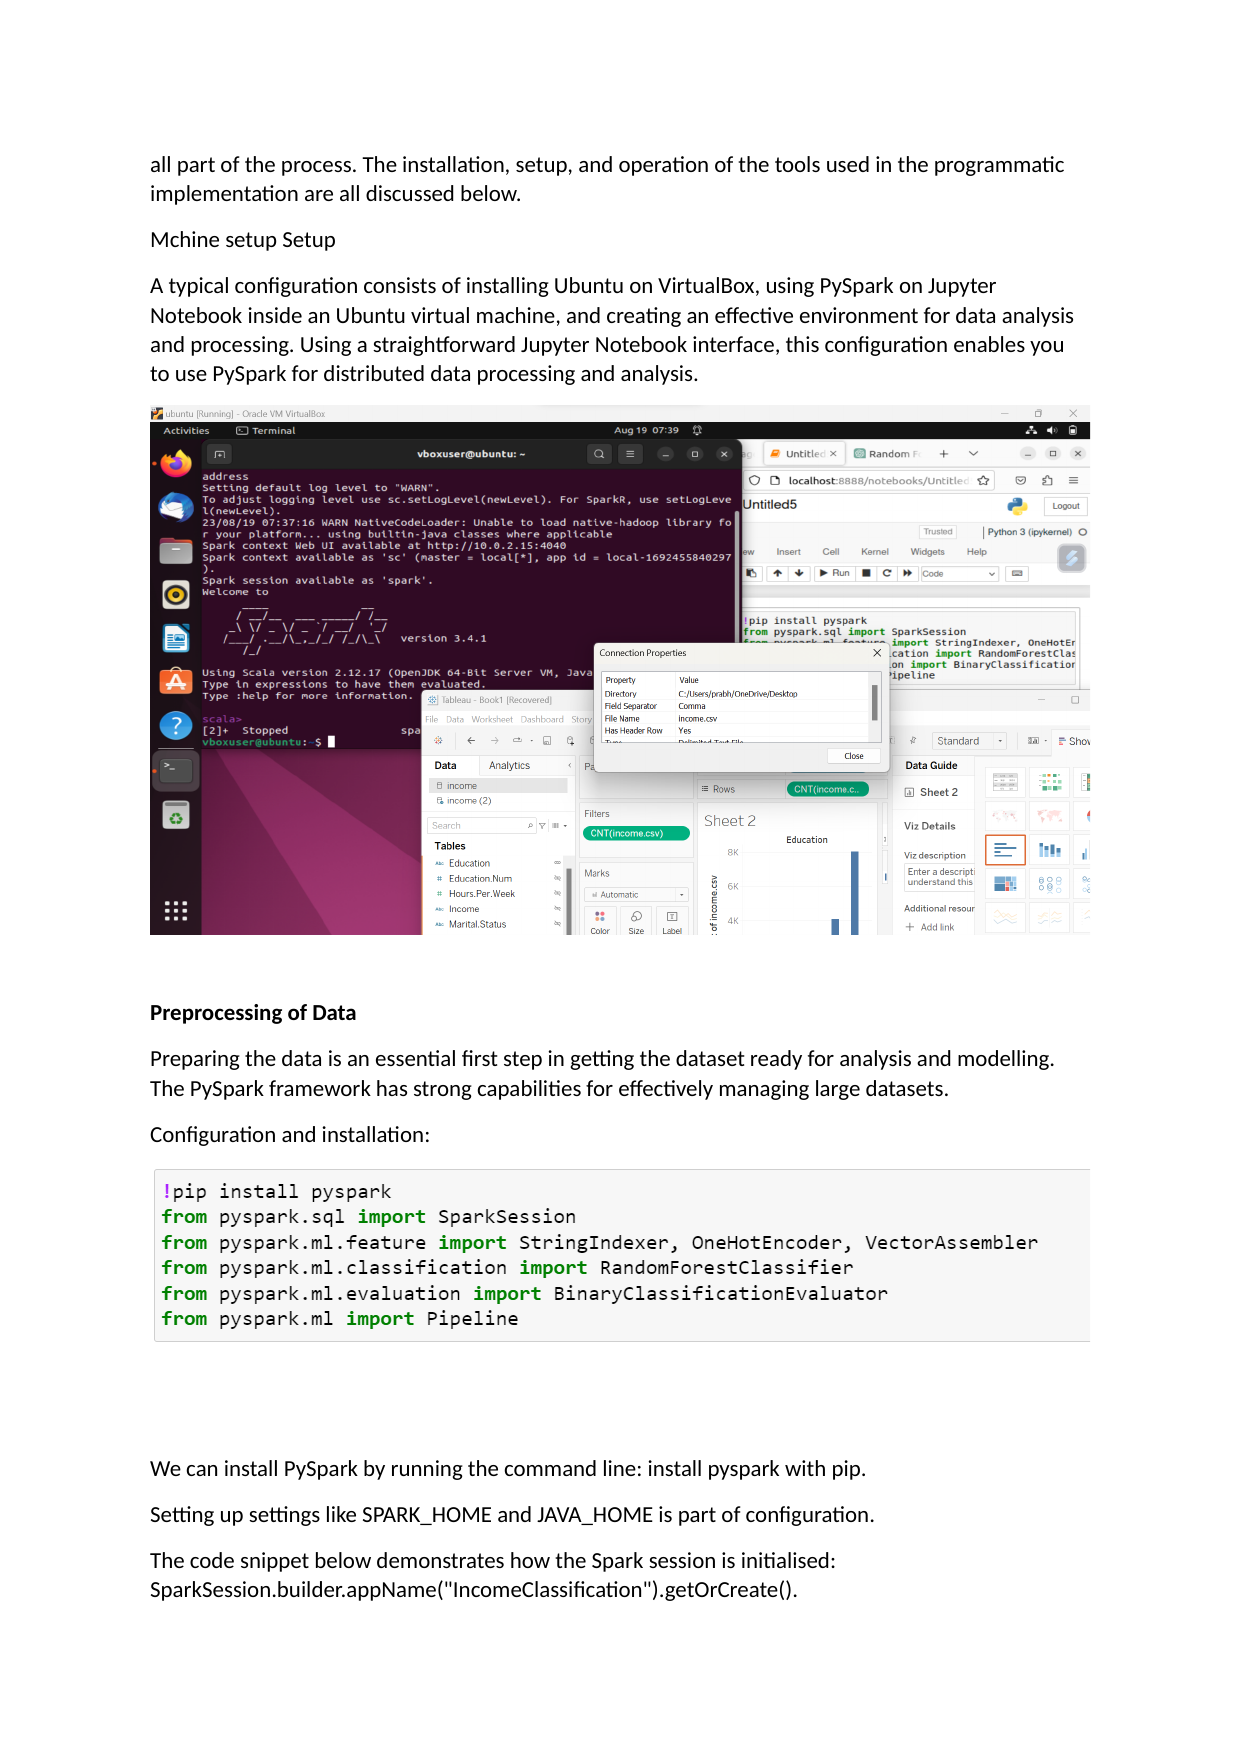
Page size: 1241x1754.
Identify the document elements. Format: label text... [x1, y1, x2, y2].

text The code snippet below demonstrates how the Spark session is initialised: SparkSession.builder.appName("IncomeClassification").getOrCreate(). [150, 1546, 1090, 1603]
text Preprocessing of Data [150, 998, 1090, 1027]
text Mchine setup Setup [150, 225, 1090, 253]
text all part of the process. The installation, setup, and operation of the tools used in the programmatic implementation are all discussed below. [150, 150, 1090, 207]
text Preparing the data is an essential first step in getting the dataset ready for analysis and modelling. The PySpark framework has strong capabilities for effectively managing large datasets. [150, 1044, 1090, 1102]
text Configuration and installation: [150, 1120, 1090, 1148]
text We can install PySpark by running the command line: install pyspark with pip. [150, 1454, 1090, 1482]
text A typical configuration consists of installing Ubuntu on VirtualBox, using PySpark on Jupyter Notebook inside an Ubuntu virtual machine, and creating an effective environment for data analysis and processing. Using a straightforward Jupyter Notebook interface, this configuration enables you to use PySpark for distributed data processing and analysis. [150, 271, 1090, 388]
text Setting up settings like SPARK_HOME and JAVA_HOME is part of configuration. [150, 1500, 1090, 1528]
